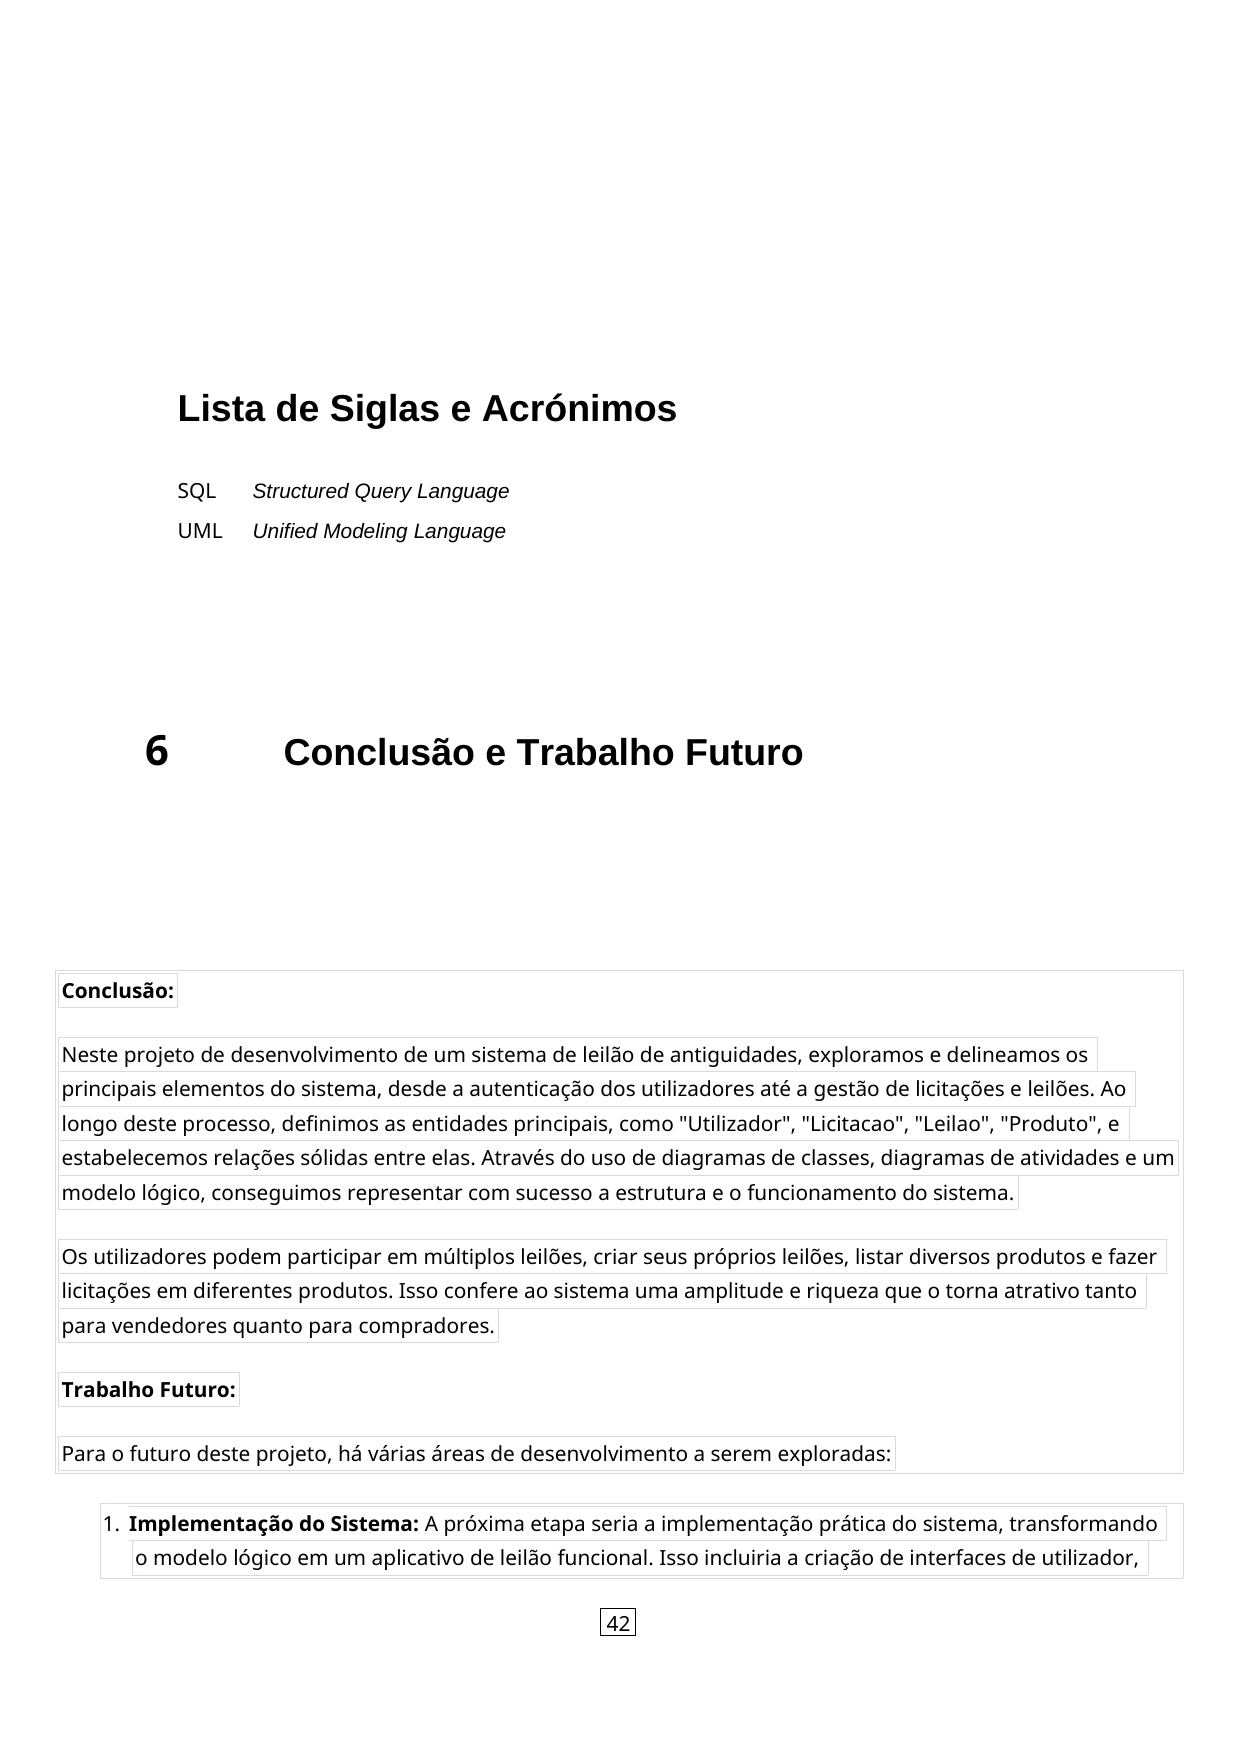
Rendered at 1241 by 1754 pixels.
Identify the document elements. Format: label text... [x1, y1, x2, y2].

text Os utilizadores podem participar em múltiplos leilões, criar seus próprios leilões, listar diversos produtos e fazer licitações em diferentes produtos. Isso confere ao sistema uma amplitude e riqueza que o torna atrativo tanto para vendedores quanto para compradores. [56, 1236, 1183, 1342]
text Neste projeto de desenvolvimento de um sistema de leilão de antiguidades, exploramos e delineamos os principais elementos do sistema, desde a autenticação dos utilizadores até a gestão de licitações e leilões. Ao longo deste processo, definimos as entidades principais, como "Utilizador", "Licitacao", "Leilao", "Produto", e estabelecemos relações sólidas entre elas. Através do uso de diagramas de classes, diagramas de atividades e um modelo lógico, conseguimos representar com sucesso a estrutura e o funcionamento do sistema. [56, 1034, 1183, 1209]
text Conclusão: [56, 971, 1183, 1007]
text Para o futuro deste projeto, há várias áreas de desenvolvimento a serem exploradas: [56, 1433, 1183, 1473]
subtitle Lista de Siglas e Acrónimos [177, 386, 1180, 429]
text SQL Structured Query Language [177, 476, 1180, 504]
text 6 Conclusão e Trabalho Futuro [58, 720, 1062, 777]
text Trabalho Futuro: [56, 1369, 1183, 1406]
list Implementação do Sistema: A próxima etapa seria a implementação prática do sistema, transformando o modelo lógico em um aplicativo de leilão funcional. Isso incluiria a criação de interfaces de utilizador, [101, 1504, 1183, 1578]
text UML Unified Modeling Language [177, 516, 1180, 545]
